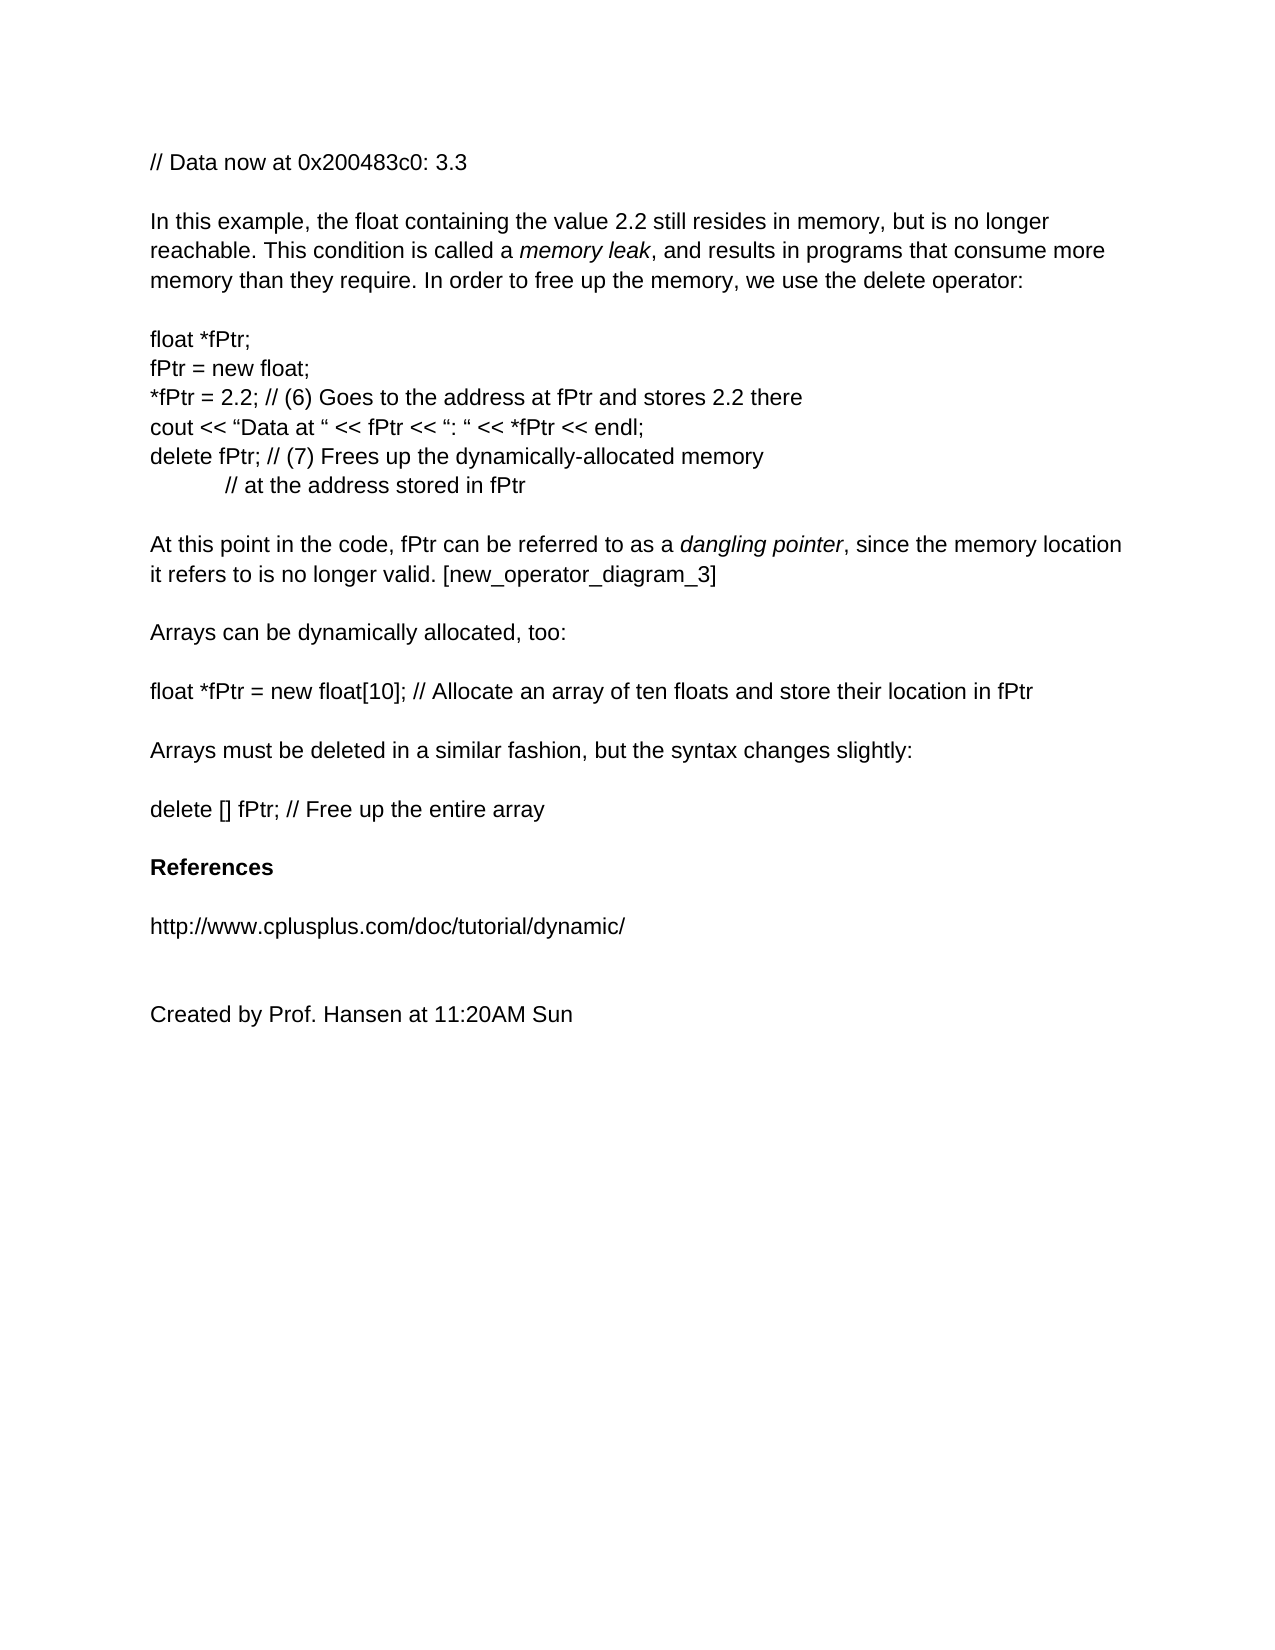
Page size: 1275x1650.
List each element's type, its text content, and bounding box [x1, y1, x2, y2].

text References [150, 855, 1125, 881]
text float *fPtr; [150, 326, 1125, 352]
text float *fPtr = new float[10]; // Allocate an array of ten floats and store their location in fPtr [150, 679, 1125, 704]
text Created by Prof. Hansen at 11:20AM Sun [150, 1002, 1125, 1027]
text Arrays must be deleted in a similar fashion, but the syntax changes slightly: [150, 737, 1125, 763]
text http://www.cplusplus.com/doc/tutorial/dynamic/ [150, 914, 1125, 939]
text At this point in the code, fPtr can be referred to as a dangling pointer, since the memory location it refers to is no longer valid. [new_operator_diagram_3] [150, 532, 1125, 587]
text delete [] fPtr; // Free up the entire array [150, 796, 1125, 822]
text Arrays can be dynamically allocated, too: [150, 620, 1125, 646]
text In this example, the float containing the value 2.2 still resides in memory, but is no longer reachable. This condition is called a memory leak, and results in programs that consume more memory than they require. In order to free up the memory, we use the delete operator: [150, 209, 1125, 293]
text delete fPtr; // (7) Frees up the dynamically-allocated memory [150, 444, 1125, 469]
text cout << “Data at “ << fPtr << “: “ << *fPtr << endl; [150, 414, 1125, 440]
text fPtr = new float; [150, 356, 1125, 381]
text // Data now at 0x200483c0: 3.3 [150, 150, 1125, 176]
text *fPtr = 2.2; // (6) Goes to the address at fPtr and stores 2.2 there [150, 385, 1125, 411]
text // at the address stored in fPtr [225, 473, 1125, 499]
